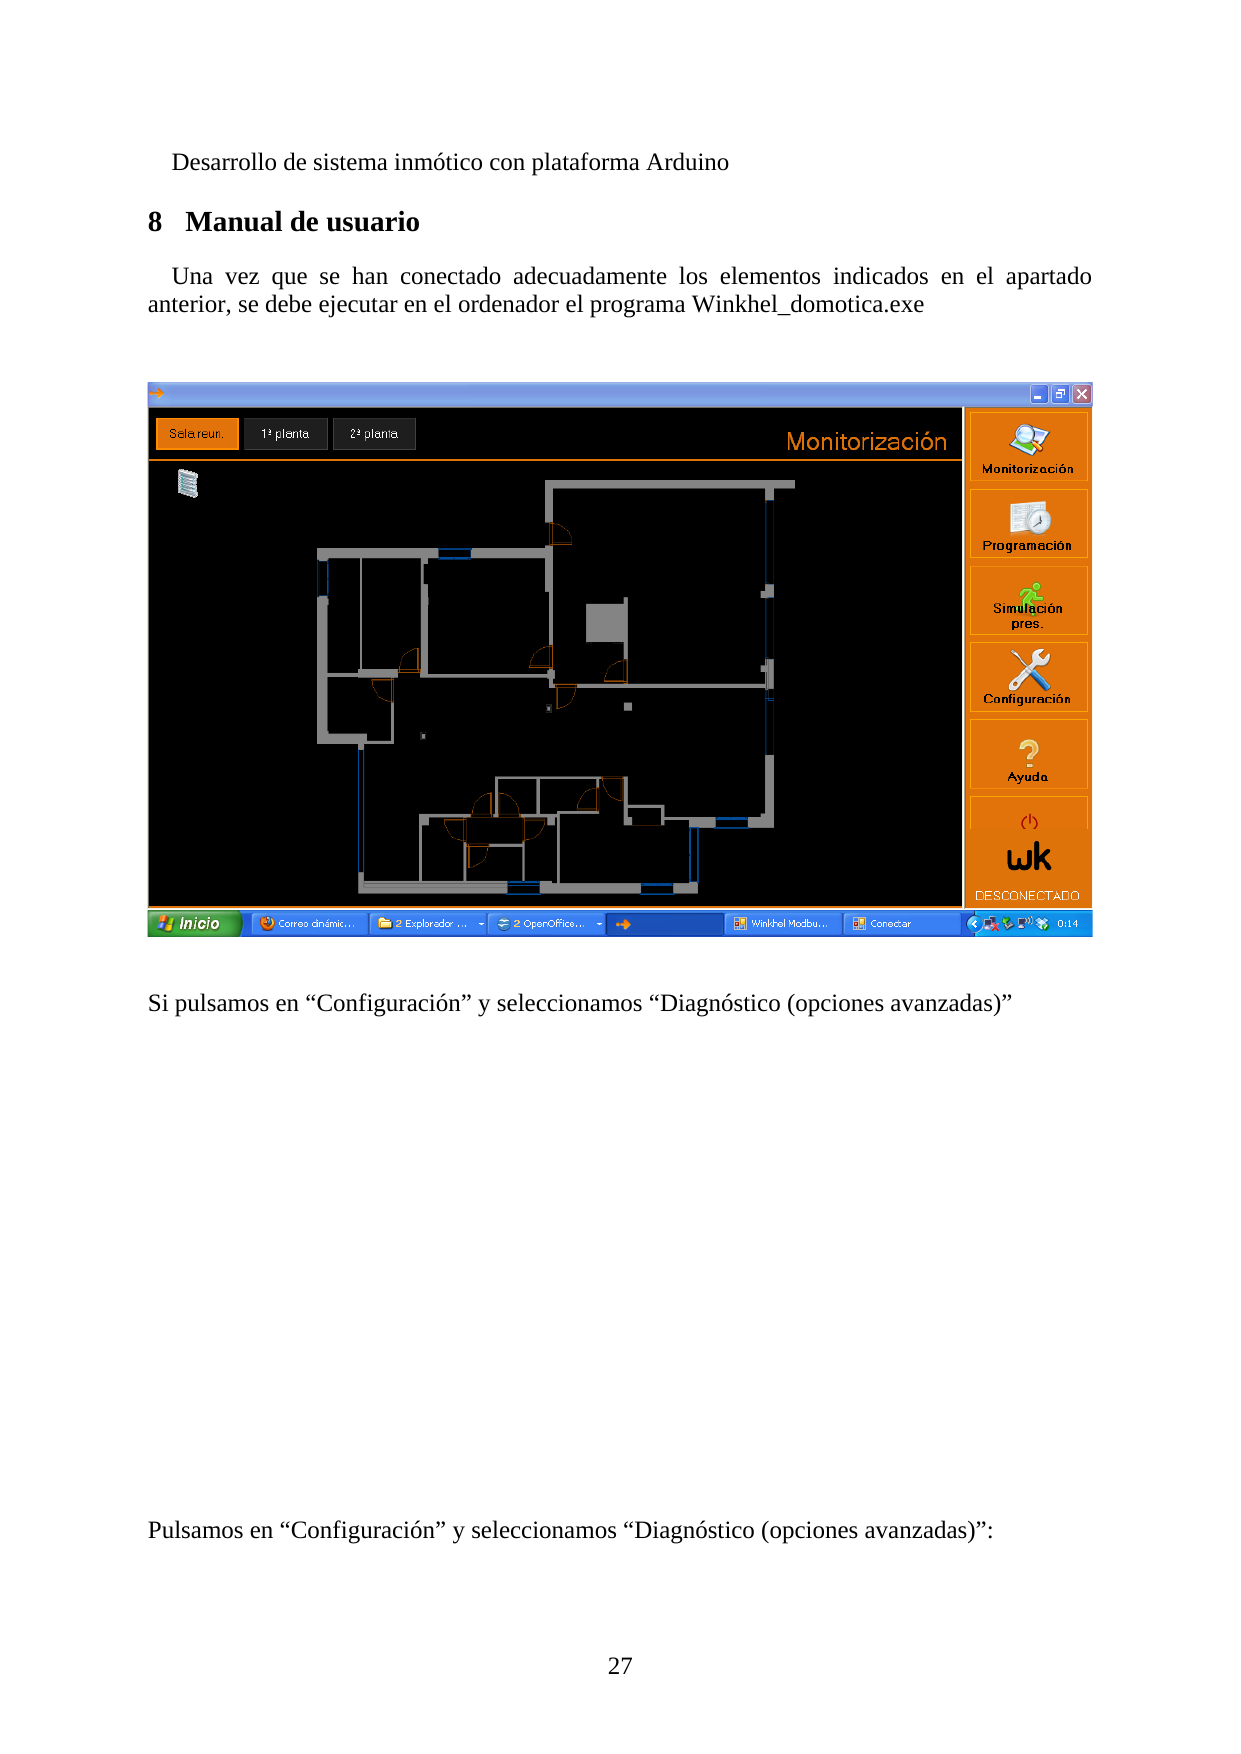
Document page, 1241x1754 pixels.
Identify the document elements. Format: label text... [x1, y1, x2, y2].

text Pulsamos en “Configuración” y seleccionamos “Diagnóstico (opciones avanzadas)”: [148, 1516, 1092, 1544]
text Si pulsamos en “Configuración” y seleccionamos “Diagnóstico (opciones avanzadas)” [148, 989, 1092, 1017]
picture [147, 382, 1093, 937]
text Una vez que se han conectado adecuadamente los elementos indicados en el apartado anterior, se debe ejecutar en el ordenador el programa Winkhel_domotica.exe [148, 262, 1092, 318]
subtitle Manual de usuario [148, 205, 1092, 237]
